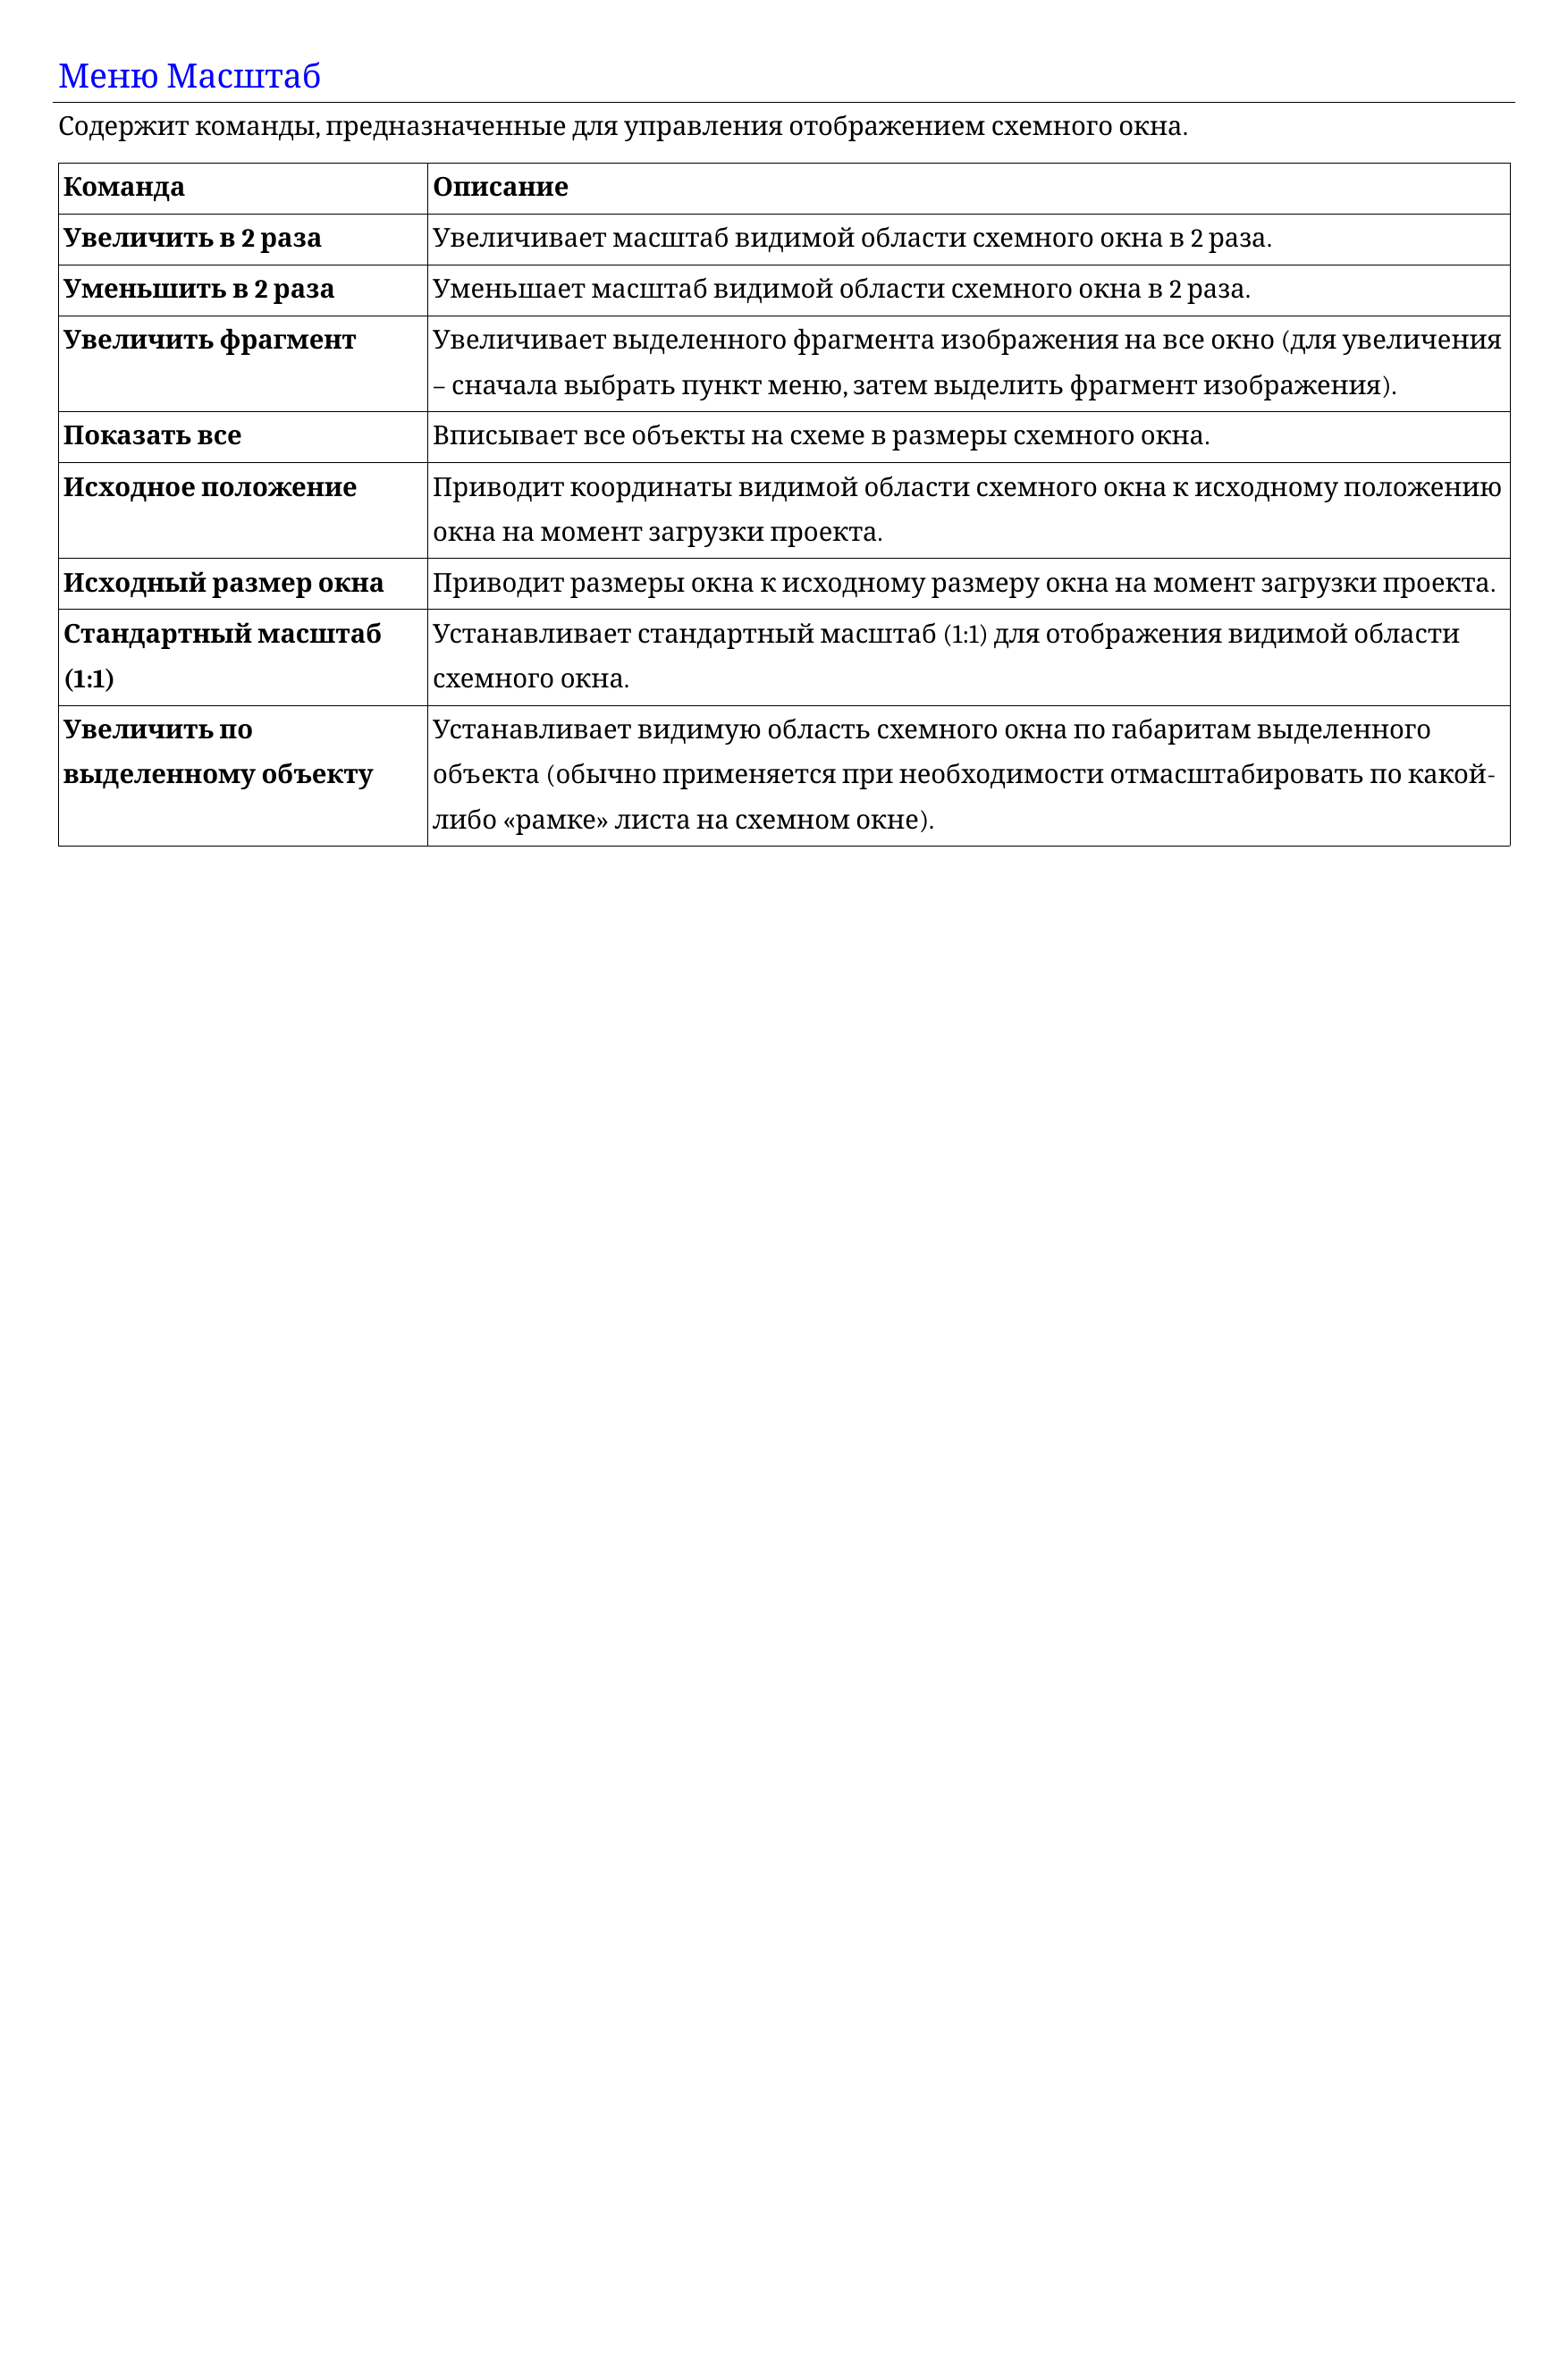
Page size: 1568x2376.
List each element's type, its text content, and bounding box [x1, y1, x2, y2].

table_header Описание [428, 164, 1510, 214]
table_cell Исходный размер окна [59, 559, 427, 609]
table_cell Увеличить в 2 раза [59, 215, 427, 265]
table_cell Увеличивает масштаб видимой области схемного окна в 2 раза. [428, 215, 1510, 265]
table_cell Приводит размеры окна к исходному размеру окна на момент загрузки проекта. [428, 559, 1510, 609]
table_cell Увеличить фрагмент [59, 316, 427, 411]
table_cell Увеличивает выделенного фрагмента изображения на все окно (для увеличения – сначала выбрать пункт меню, затем выделить фрагмент изображения). [428, 316, 1510, 411]
table_cell Устанавливает стандартный масштаб (1:1) для отображения видимой области схемного окна. [428, 610, 1510, 704]
table_cell Показать все [59, 412, 427, 462]
table_cell Исходное положение [59, 463, 427, 558]
table_cell Стандартный масштаб (1:1) [59, 610, 427, 704]
table_header Меню Масштаб [53, 53, 1515, 102]
table_cell Увеличить по выделенному объекту [59, 706, 427, 846]
table_cell Вписывает все объекты на схеме в размеры схемного окна. [428, 412, 1510, 462]
table_cell Содержит команды, предназначенные для управления отображением схемного окна. [53, 103, 1515, 891]
table_cell Устанавливает видимую область схемного окна по габаритам выделенного объекта (обычно применяется при необходимости отмасштабировать по какой-либо «рамке» листа на схемном окне). [428, 706, 1510, 846]
table_cell Уменьшает масштаб видимой области схемного окна в 2 раза. [428, 265, 1510, 316]
table_cell Уменьшить в 2 раза [59, 265, 427, 316]
table_cell Приводит координаты видимой области схемного окна к исходному положению окна на момент загрузки проекта. [428, 463, 1510, 558]
table_header Команда [59, 164, 427, 214]
